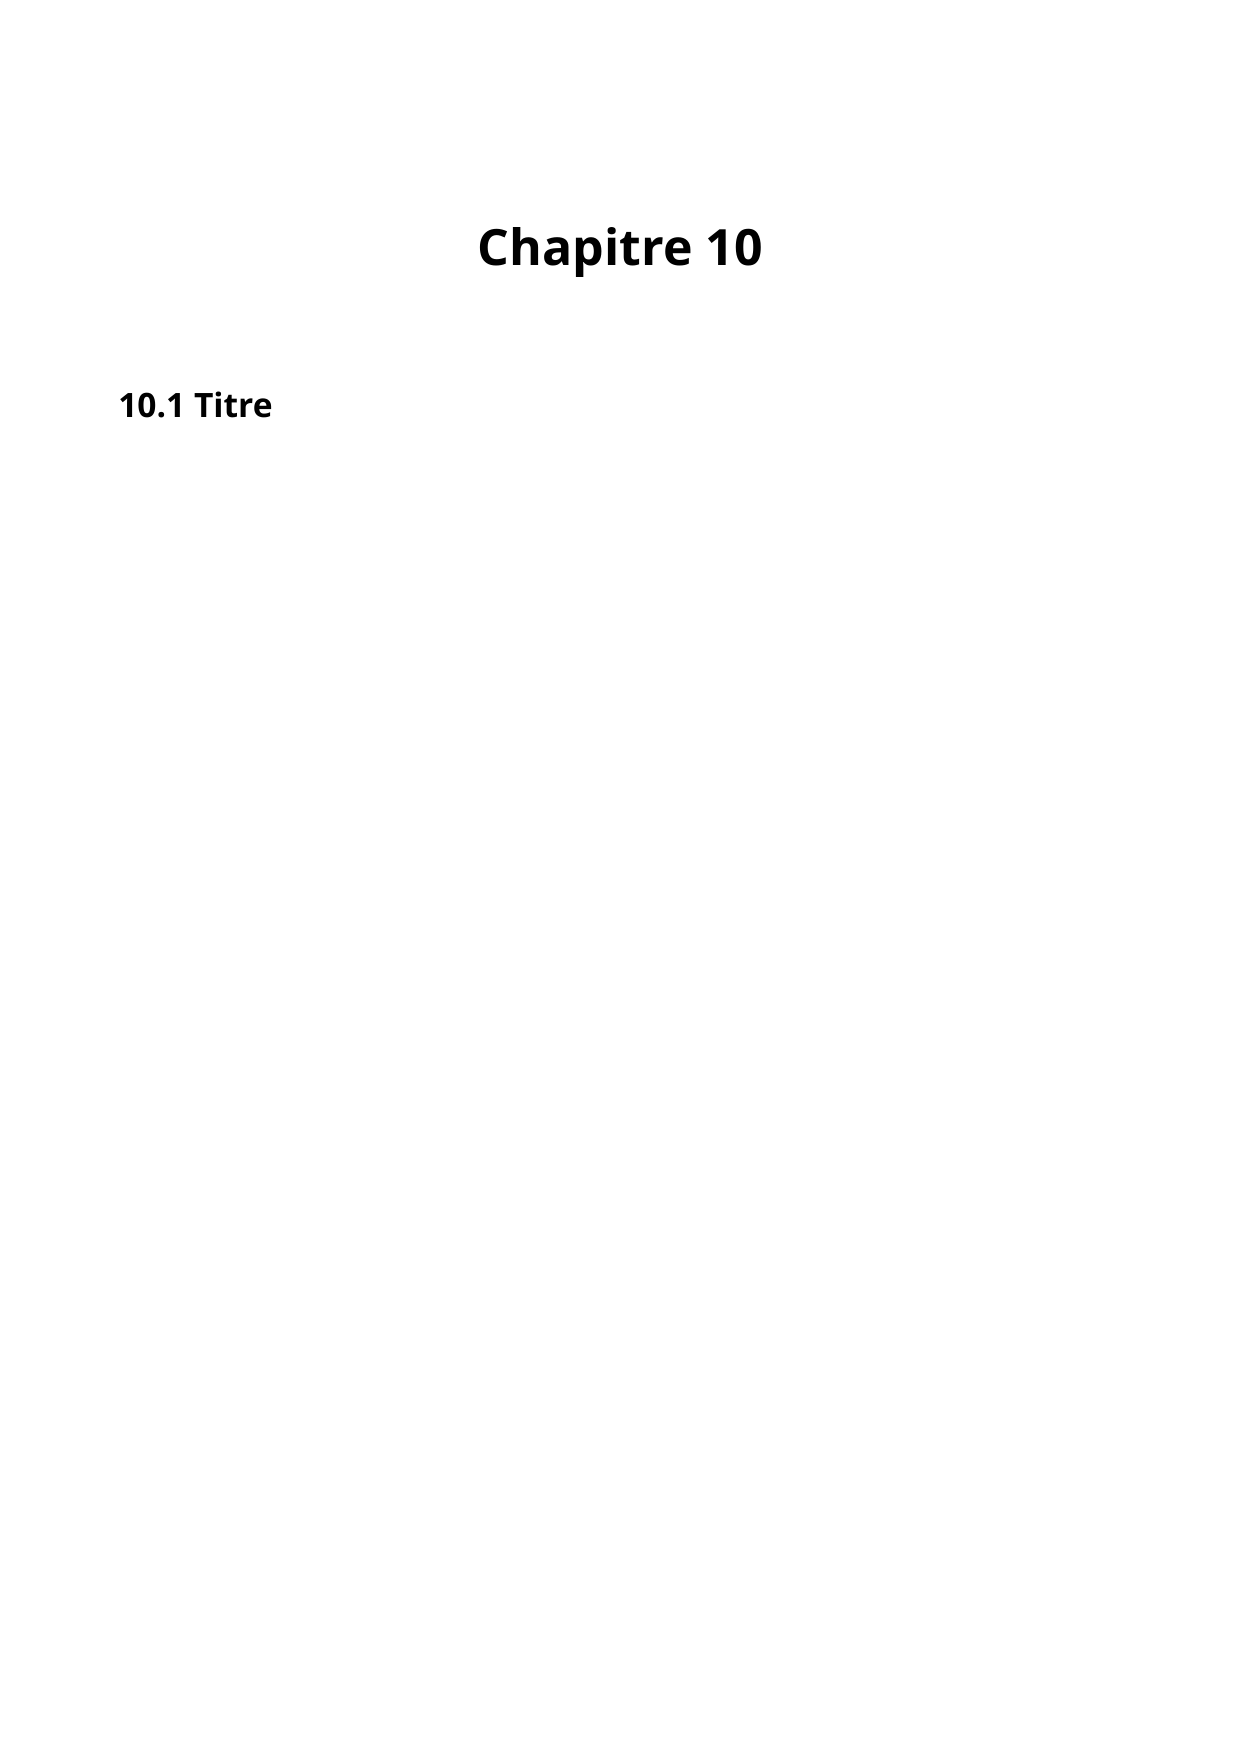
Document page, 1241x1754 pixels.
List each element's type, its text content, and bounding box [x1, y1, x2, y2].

subtitle Chapitre 10 [118, 212, 1122, 348]
subtitle 10.1 Titre [118, 382, 1122, 428]
